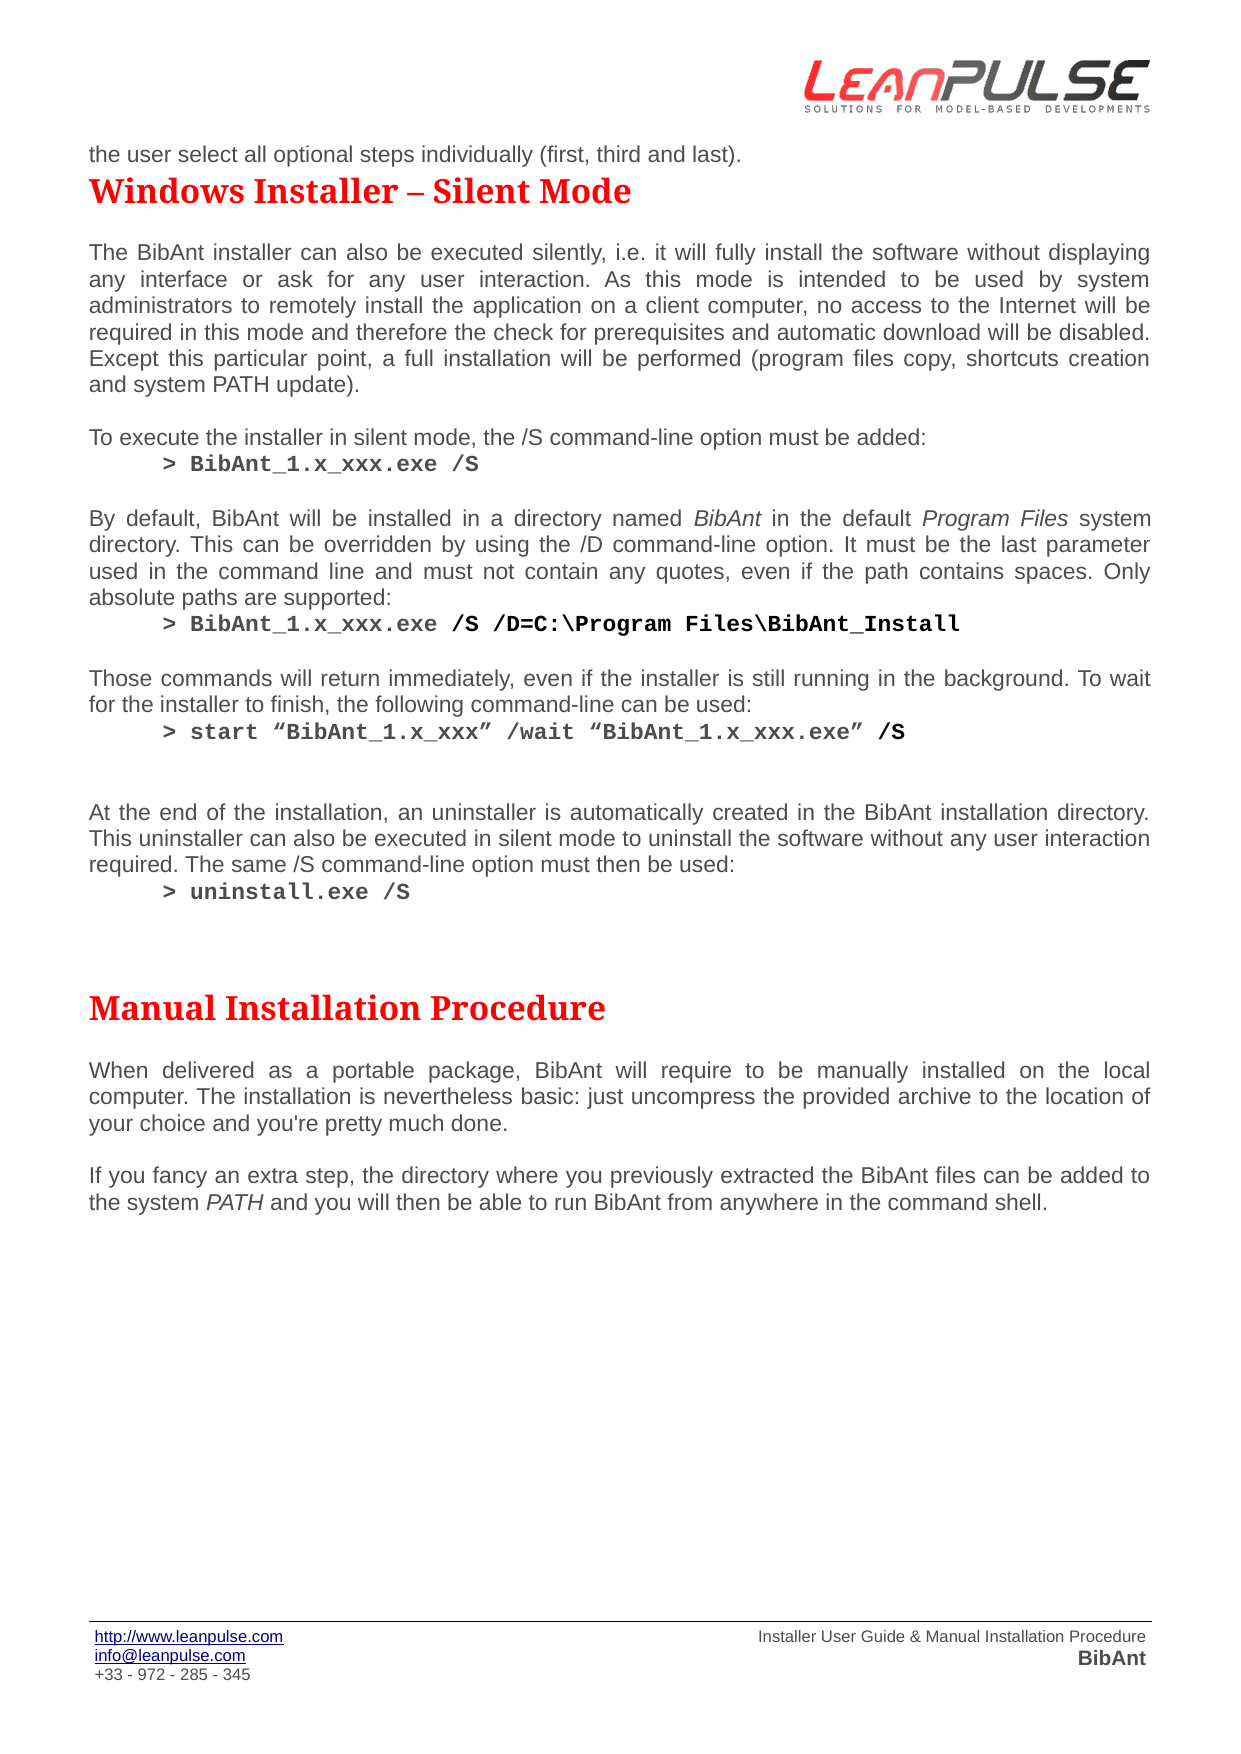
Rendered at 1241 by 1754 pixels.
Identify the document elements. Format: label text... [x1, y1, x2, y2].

text the user select all optional steps individually (first, third and last). [88, 141, 1152, 168]
picture [802, 59, 1152, 118]
text > BibAnt_1.x_xxx.exe /S /D=C:\Program Files\BibAnt_Install [88, 610, 1152, 639]
text > start “BibAnt_1.x_xxx” /wait “BibAnt_1.x_xxx.exe” /S [88, 718, 1152, 746]
text At the end of the installation, an uninstaller is automatically created in the BibAnt installation directory. This uninstaller can also be executed in silent mode to uninstall the software without any user interaction required. The same /S command-line option must then be used: [88, 799, 1152, 878]
text > BibAnt_1.x_xxx.exe /S [88, 450, 1152, 478]
text Manual Installation Procedure [88, 985, 1152, 1031]
text When delivered as a portable package, BibAnt will require to be manually installed on the local computer. The installation is nevertheless basic: just uncompress the provided archive to the location of your choice and you're pretty much done. [88, 1057, 1152, 1136]
text If you fancy an extra step, the directory where you previously extracted the BibAnt files can be added to the system PATH and you will then be able to run BibAnt from anywhere in the command shell. [88, 1162, 1152, 1215]
text Those commands will return immediately, even if the installer is still running in the background. To wait for the installer to finish, the following command-line can be used: [88, 665, 1152, 718]
text The BibAnt installer can also be executed silently, i.e. it will fully install the software without displaying any interface or ask for any user interaction. As this mode is intended to be used by system administrators to remotely install the application on a client computer, no access to the Internet will be required in this mode and therefore the check for prerequisites and automatic download will be disabled. Except this particular point, a full installation will be performed (program files copy, shortcuts creation and system PATH update). [88, 239, 1152, 397]
text > uninstall.exe /S [88, 878, 1152, 906]
text By default, BibAnt will be installed in a directory named BibAnt in the default Program Files system directory. This can be overridden by using the /D command-line option. It must be the last parameter used in the command line and must not contain any quotes, even if the path contains spaces. Only absolute paths are supported: [88, 505, 1152, 610]
text Windows Installer – Silent Mode [88, 168, 1152, 213]
text To execute the installer in silent mode, the /S command-line option must be added: [88, 424, 1152, 450]
